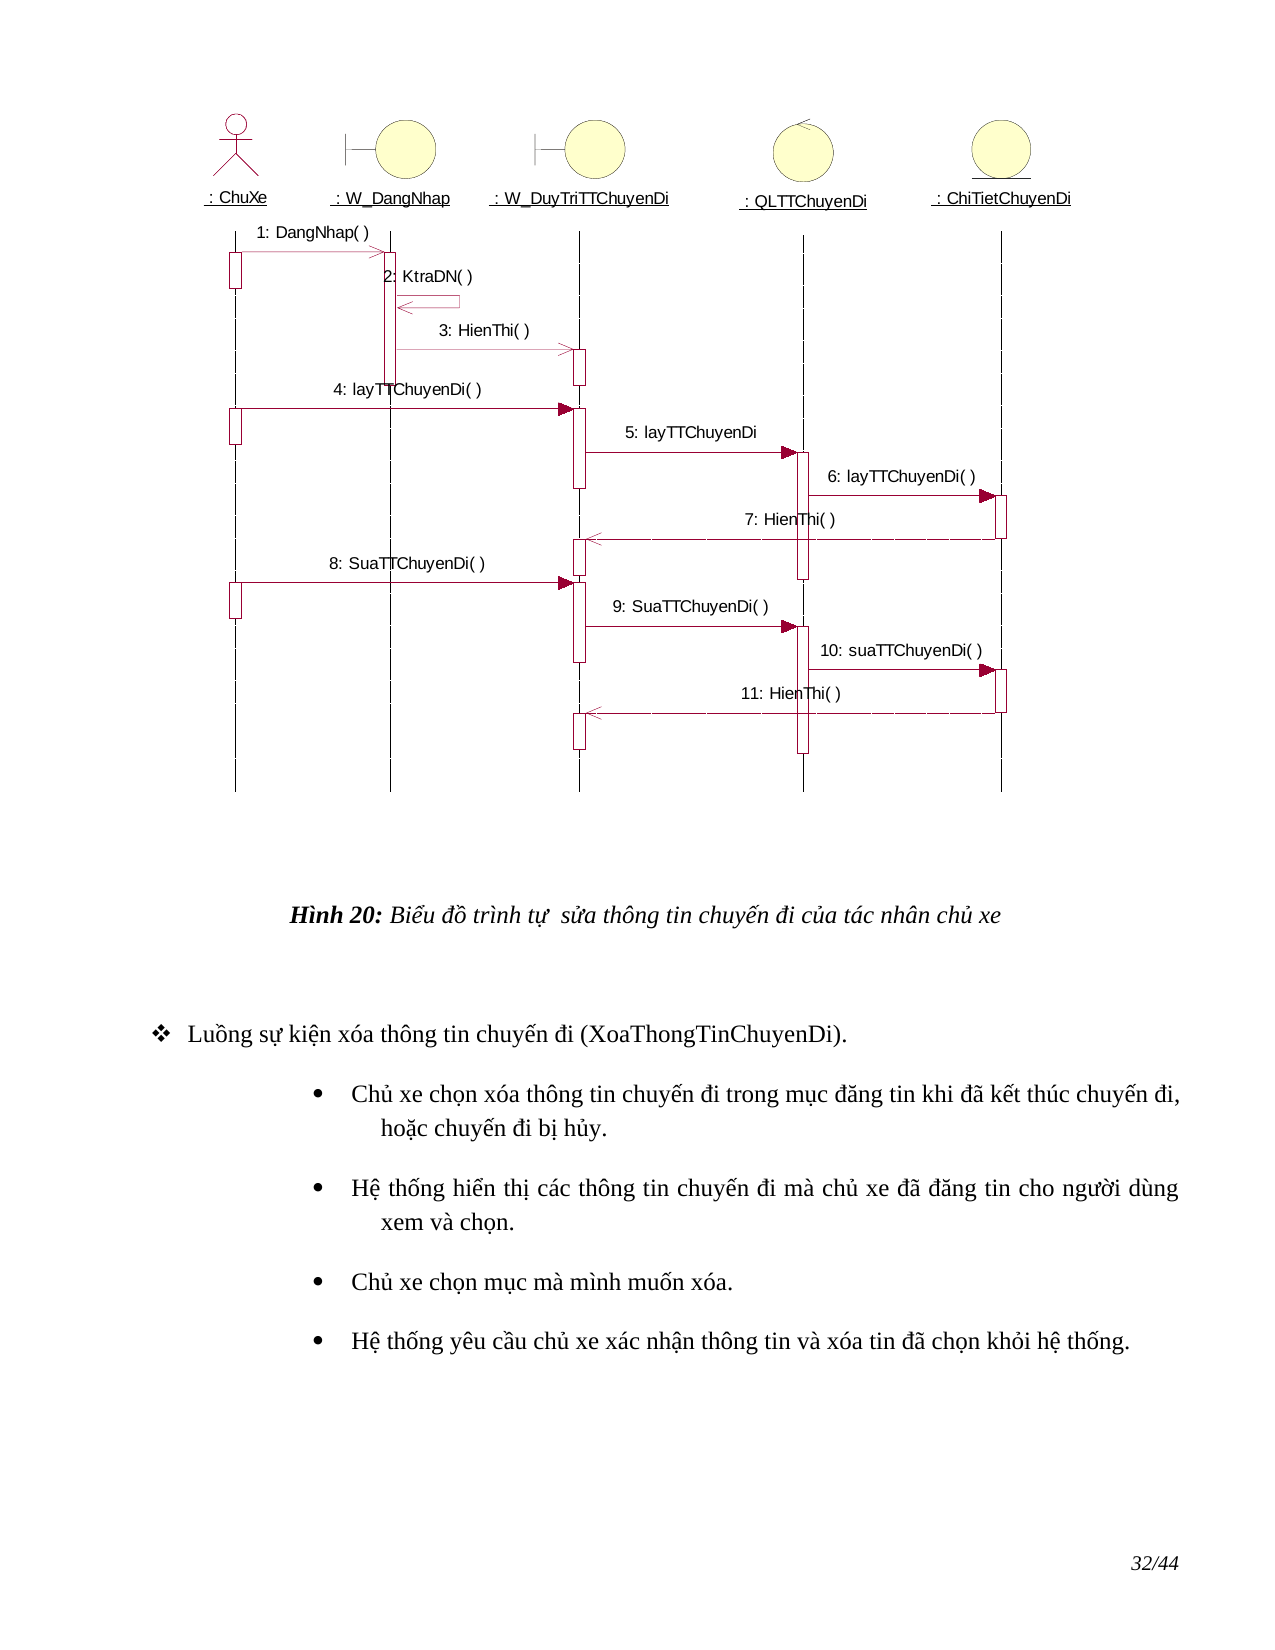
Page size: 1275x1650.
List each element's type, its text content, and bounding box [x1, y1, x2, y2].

list Chủ xe chọn xóa thông tin chuyến đi trong mục đăng tin khi đã kết thúc chuyến đi, hoặc chuyến đi bị hủy. [314, 1079, 1181, 1142]
list Chủ xe chọn mục mà mình muốn xóa. [314, 1267, 1181, 1296]
list Hệ thống hiển thị các thông tin chuyến đi mà chủ xe đã đăng tin cho người dùng xem và chọn. [314, 1173, 1181, 1236]
text Hình 20: Biểu đồ trình tự sửa thông tin chuyến đi của tác nhân chủ xe [112, 901, 1181, 929]
list Luồng sự kiện xóa thông tin chuyến đi (XoaThongTinChuyenDi). [150, 1019, 1181, 1048]
list Hệ thống yêu cầu chủ xe xác nhận thông tin và xóa tin đã chọn khỏi hệ thống. [314, 1326, 1181, 1355]
